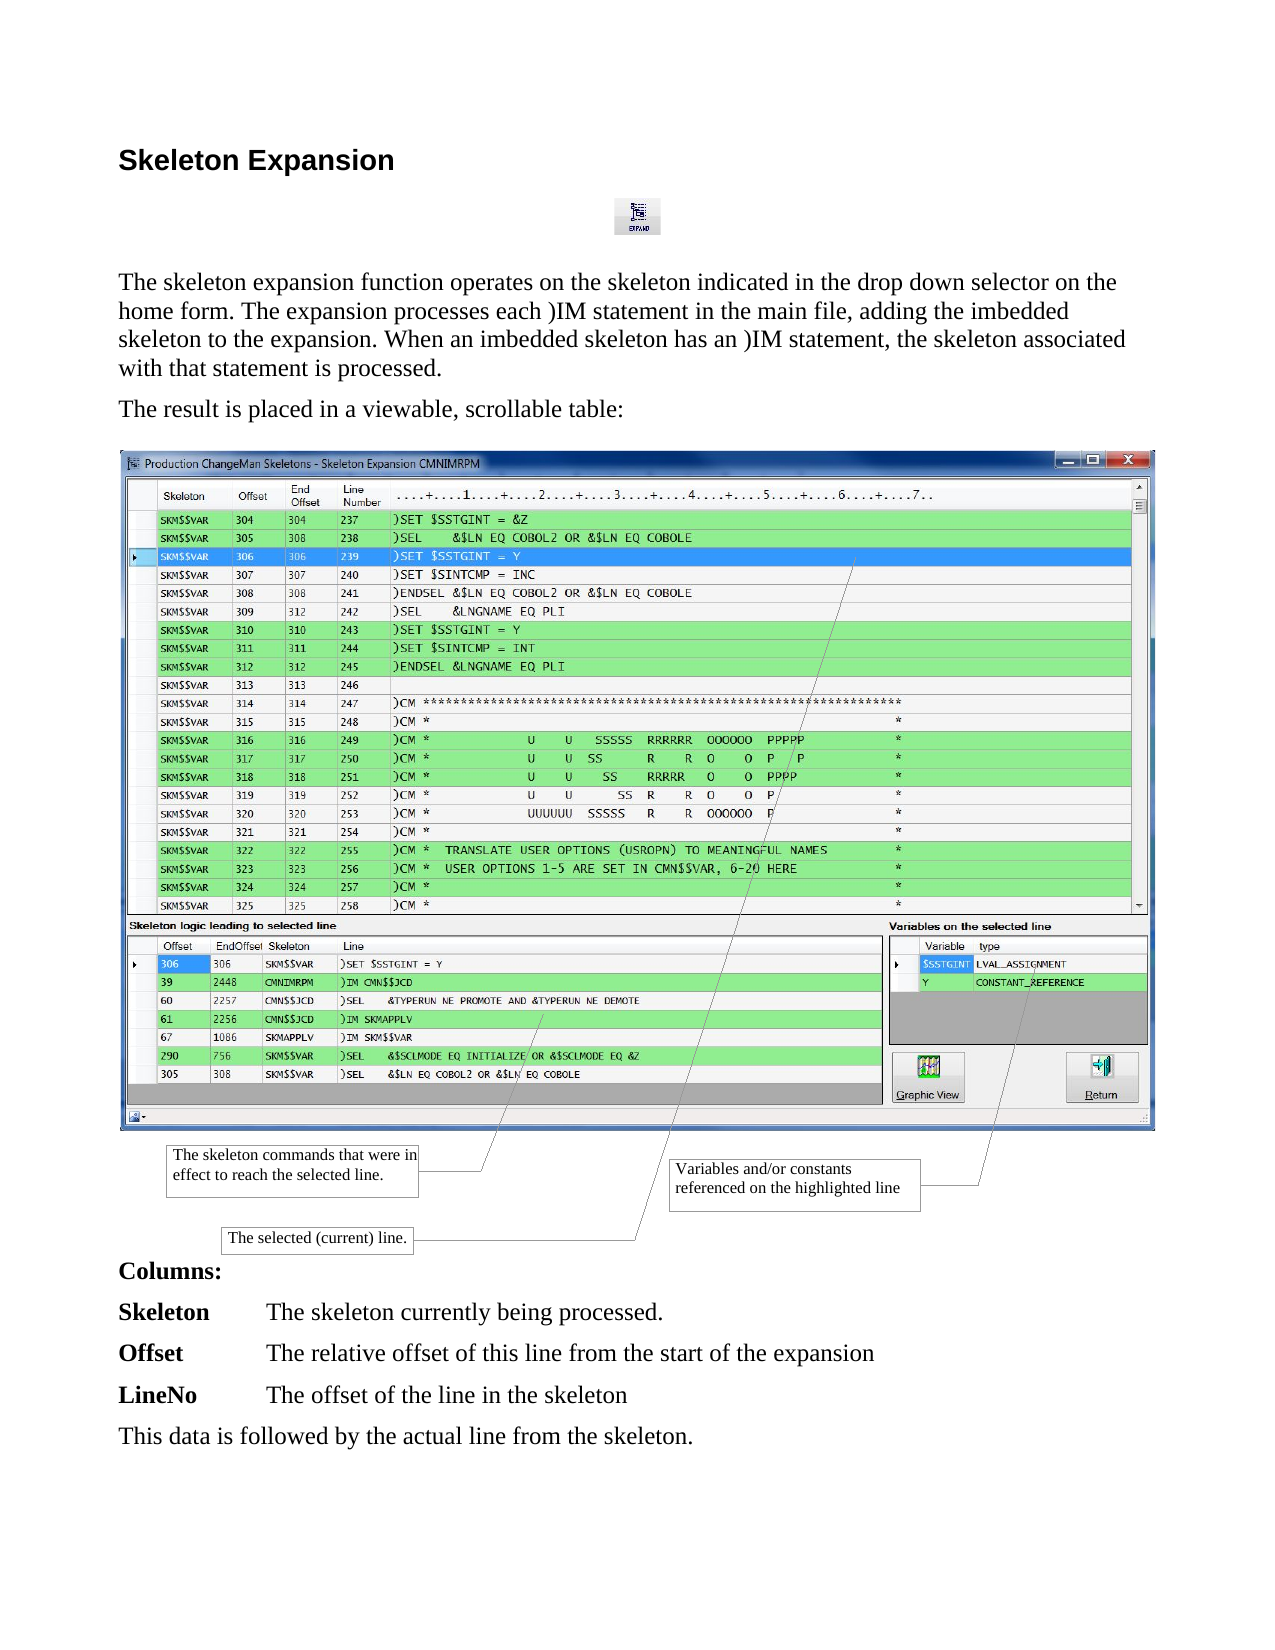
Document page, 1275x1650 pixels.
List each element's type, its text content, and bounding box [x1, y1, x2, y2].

text The result is placed in a viewable, scrollable table: [118, 394, 1157, 423]
text Skeleton The skeleton currently being processed. [118, 1297, 1157, 1326]
text The skeleton expansion function operates on the skeleton indicated in the drop down selector on the home form. The expansion processes each )IM statement in the main file, adding the imbedded skeleton to the expansion. When an imbedded skeleton has an )IM statement, the skeleton associated with that statement is processed. [118, 267, 1157, 382]
subtitle Skeleton Expansion [118, 143, 1157, 177]
text LineNo The offset of the line in the skeleton [118, 1380, 1157, 1408]
picture [614, 198, 661, 235]
text This data is followed by the actual line from the skeleton. [118, 1421, 1157, 1450]
text Columns: [118, 1256, 1157, 1285]
picture [120, 450, 1156, 1131]
text Offset The relative offset of this line from the start of the expansion [118, 1338, 1157, 1367]
